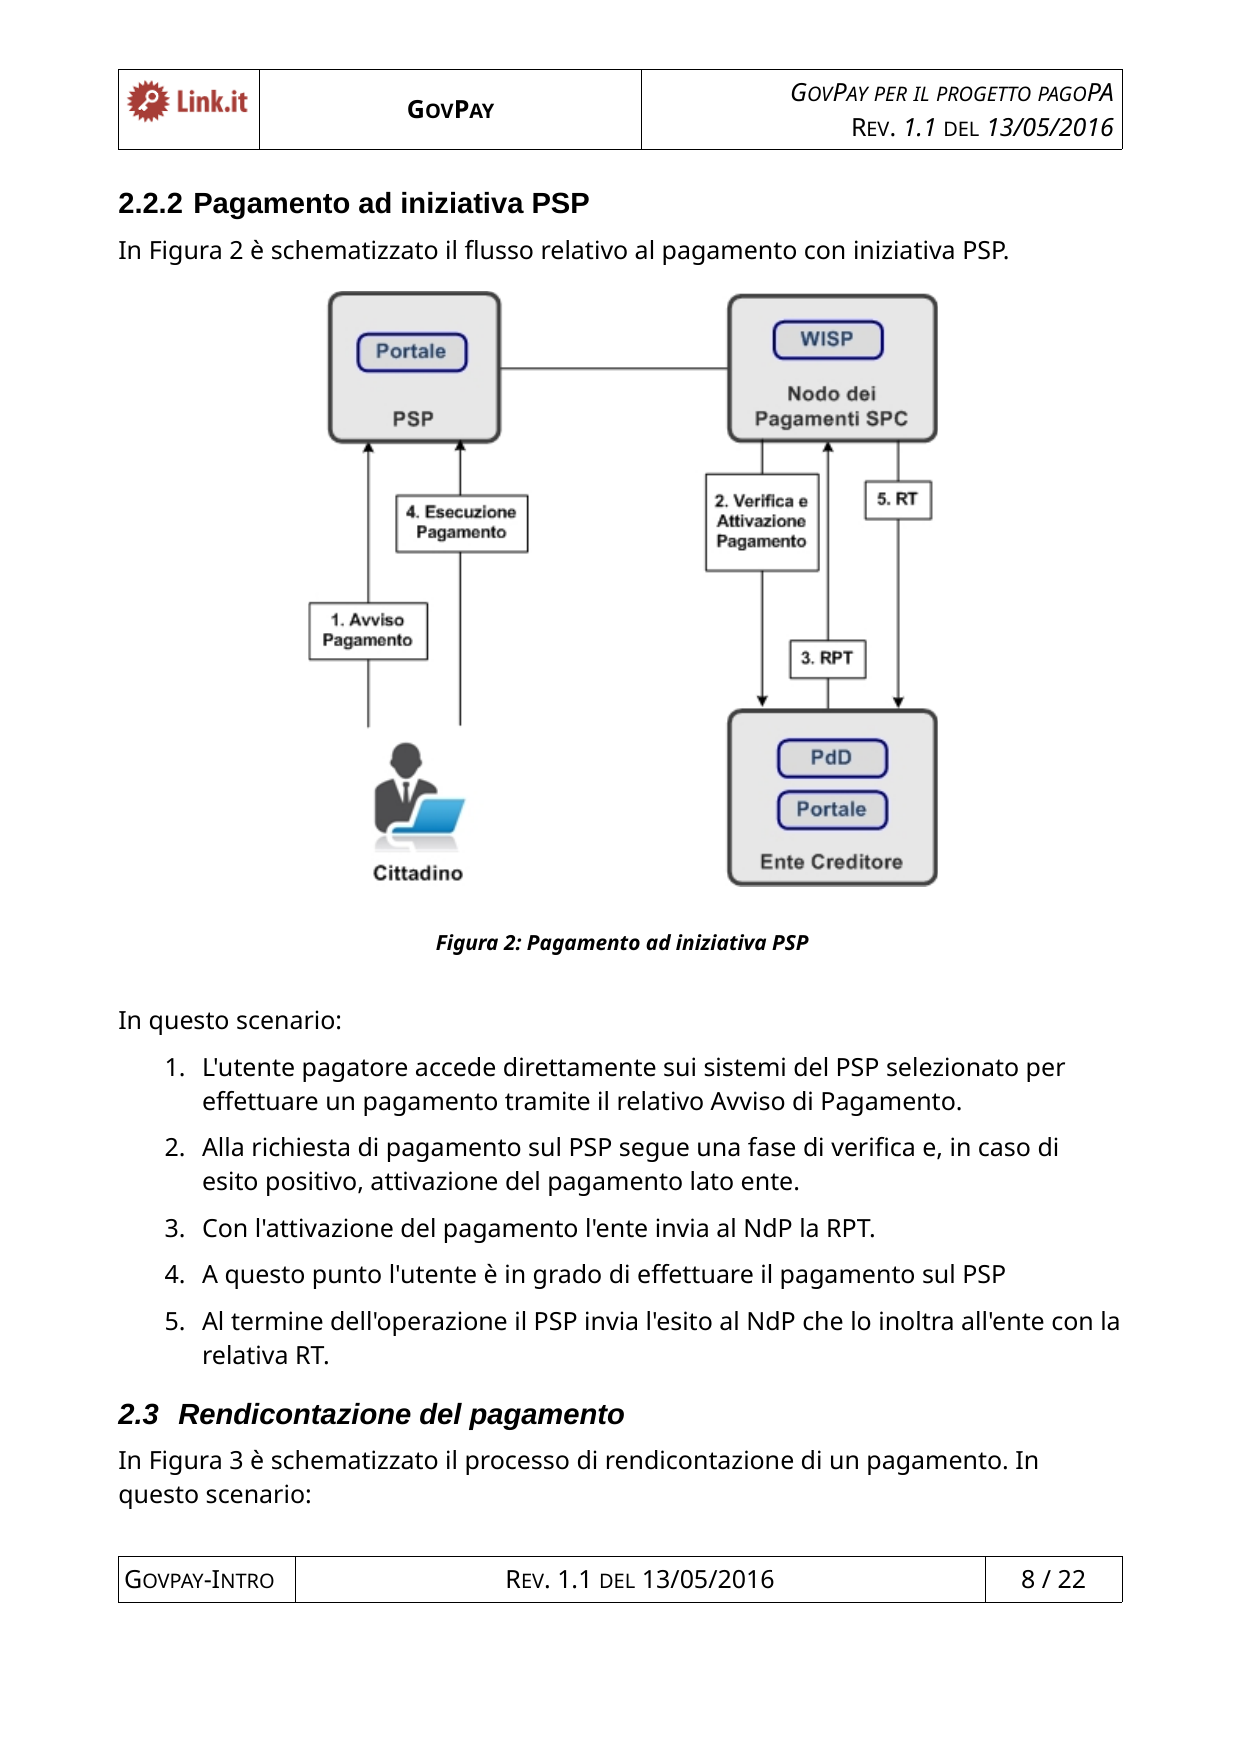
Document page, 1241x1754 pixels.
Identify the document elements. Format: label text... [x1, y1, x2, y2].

list L'utente pagatore accede direttamente sui sistemi del PSP selezionato per effettuare un pagamento tramite il relativo Avviso di Pagamento. [164, 1049, 1122, 1117]
list Alla richiesta di pagamento sul PSP segue una fase di verifica e, in caso di esito positivo, attivazione del pagamento lato ente. [164, 1130, 1122, 1198]
subtitle Pagamento ad iniziativa PSP [118, 186, 1122, 220]
list A questo punto l'utente è in grado di effettuare il pagamento sul PSP [164, 1257, 1122, 1291]
text In Figura 2 è schematizzato il flusso relativo al pagamento con iniziativa PSP. [118, 232, 1122, 266]
text In Figura 3 è schematizzato il processo di rendicontazione di un pagamento. In questo scenario: [118, 1443, 1122, 1511]
text In questo scenario: [118, 1003, 1122, 1037]
list Con l'attivazione del pagamento l'ente invia al NdP la RPT. [164, 1210, 1122, 1244]
picture [308, 291, 938, 887]
subtitle Rendicontazione del pagamento [118, 1397, 1122, 1430]
list Al termine dell'operazione il PSP invia l'esito al NdP che lo inoltra all'ente con la relativa RT. [164, 1303, 1122, 1372]
text Figura 2: Pagamento ad iniziativa PSP [311, 928, 935, 956]
picture [123, 75, 254, 128]
